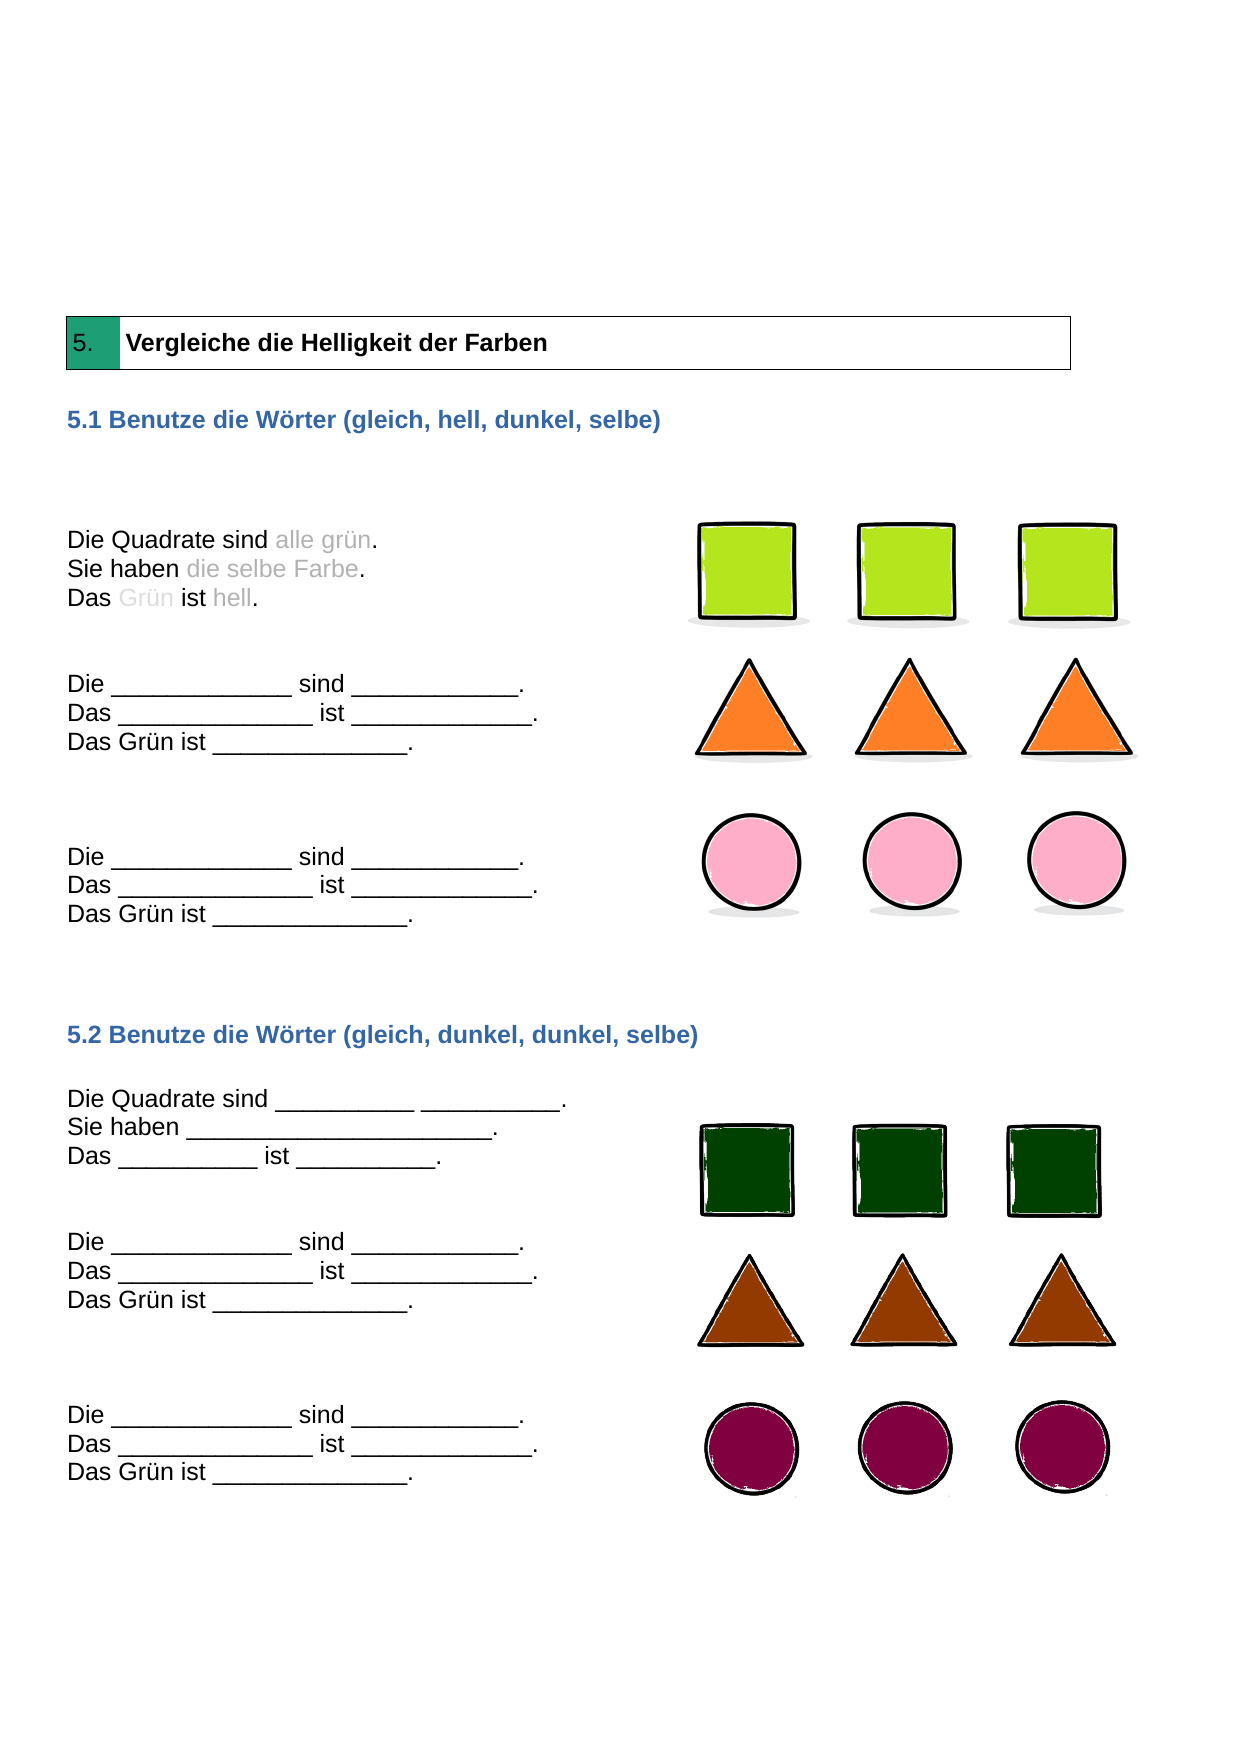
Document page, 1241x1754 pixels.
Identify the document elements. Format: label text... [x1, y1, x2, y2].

text Die Quadrate sind __________ __________. [67, 1084, 1122, 1112]
text Das ______________ ist _____________. [67, 1429, 663, 1457]
text Das __________ ist __________. [67, 1141, 663, 1170]
text Das ______________ ist _____________. [67, 1256, 663, 1285]
text Das Grün ist ______________. [67, 1285, 663, 1314]
text Das Grün ist ______________. [67, 1457, 663, 1486]
text Die _____________ sind ____________. [67, 1227, 663, 1256]
text Das ______________ ist _____________. [67, 871, 659, 899]
table_header 5. [67, 317, 120, 369]
picture [659, 482, 1164, 949]
text Die Quadrate sind alle grün. [67, 526, 659, 554]
text Die _____________ sind ____________. [67, 669, 659, 698]
text Sie haben die selbe Farbe. [67, 554, 659, 583]
text Die _____________ sind ____________. [67, 1400, 663, 1429]
text Das Grün ist ______________. [67, 727, 659, 756]
text Das Grün ist hell. [67, 583, 659, 612]
text 5.2 Benutze die Wörter (gleich, dunkel, dunkel, selbe) [67, 1020, 1122, 1049]
text Sie haben ______________________. [67, 1112, 663, 1141]
text Das ______________ ist _____________. [67, 698, 659, 727]
table_header Vergleiche die Helligkeit der Farben [120, 317, 1070, 369]
text Das Grün ist ______________. [67, 899, 659, 928]
text 5.1 Benutze die Wörter (gleich, hell, dunkel, selbe) [67, 404, 1122, 433]
picture [663, 1085, 1146, 1532]
text Die _____________ sind ____________. [67, 842, 659, 871]
